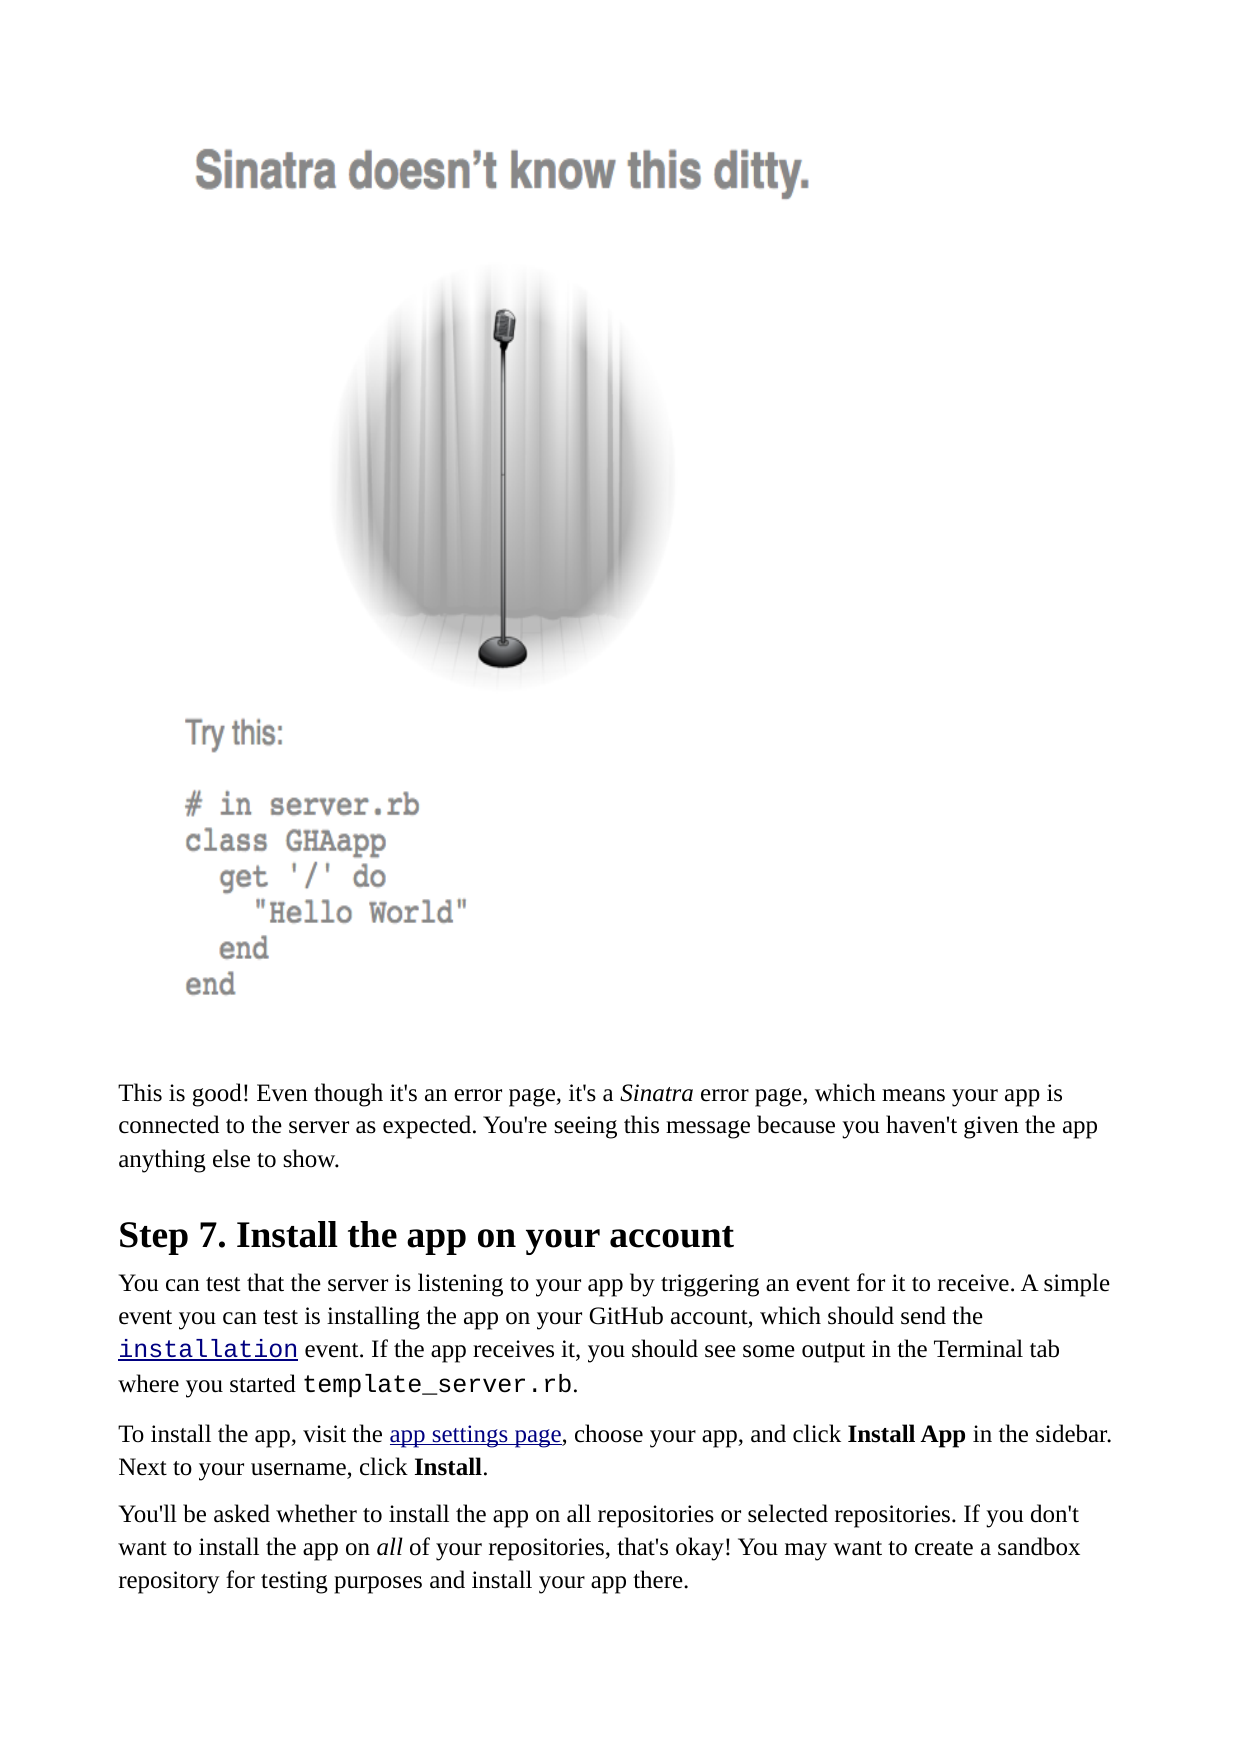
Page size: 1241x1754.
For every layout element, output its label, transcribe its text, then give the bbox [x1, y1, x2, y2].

text You'll be asked whether to install the app on all repositories or selected repositories. If you don't want to install the app on all of your repositories, that's okay! You may want to create a sandbox repository for testing purposes and install your app there. [118, 1499, 1122, 1594]
subtitle Step 7. Install the app on your account [118, 1212, 1122, 1255]
text To install the app, visit the app settings page, choose your app, and click Install App in the sidebar. Next to your username, click Install. [118, 1419, 1122, 1481]
text You can test that the server is listening to your app by triggering an event for it to receive. A simple event you can test is installing the app on your GitHub account, which should send the installation event. If the app receives it, you should see some output in the Terminal tab where you started template_server.rb. [118, 1268, 1122, 1400]
picture [118, 118, 900, 1059]
text This is good! Even though it's an error page, it's a Sinatra error page, which means your app is connected to the server as expected. You're seeing this message because you haven't given the app anything else to show. [118, 1078, 1122, 1172]
